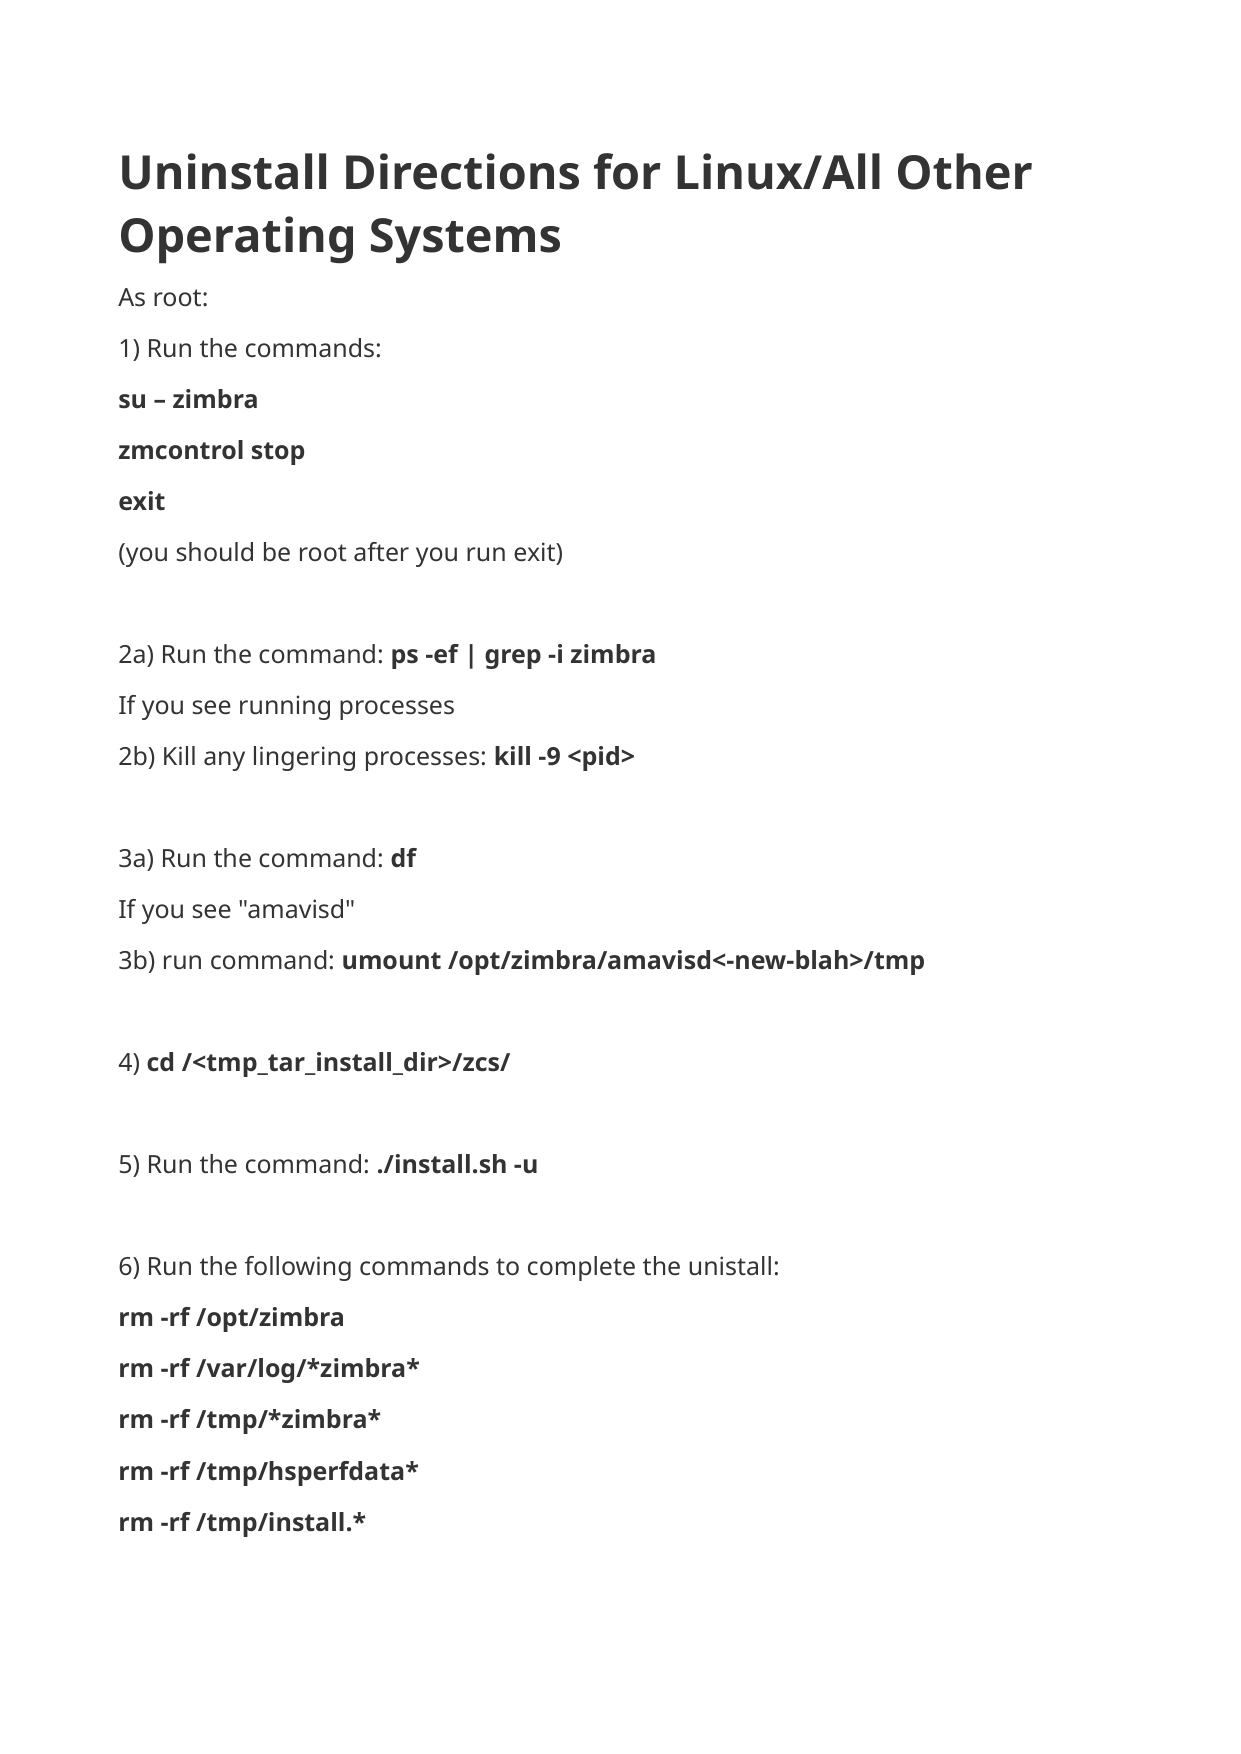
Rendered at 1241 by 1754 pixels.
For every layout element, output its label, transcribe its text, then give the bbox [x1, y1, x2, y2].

subtitle Uninstall Directions for Linux/All Other Operating Systems [118, 139, 1122, 267]
text As root: 1) Run the commands: su – zimbra zmcontrol stop exit (you should be root after you run exit) 2a) Run the command: ps -ef | grep -i zimbra If you see running processes 2b) Kill any lingering processes: kill -9 <pid> 3a) Run the command: df If you see "amavisd" 3b) run command: umount /opt/zimbra/amavisd<-new-blah>/tmp 4) cd /<tmp_tar_install_dir>/zcs/ 5) Run the command: ./install.sh -u 6) Run the following commands to complete the unistall: rm -rf /opt/zimbra rm -rf /var/log/*zimbra* rm -rf /tmp/*zimbra* rm -rf /tmp/hsperfdata* rm -rf /tmp/install.* [118, 279, 1122, 1538]
